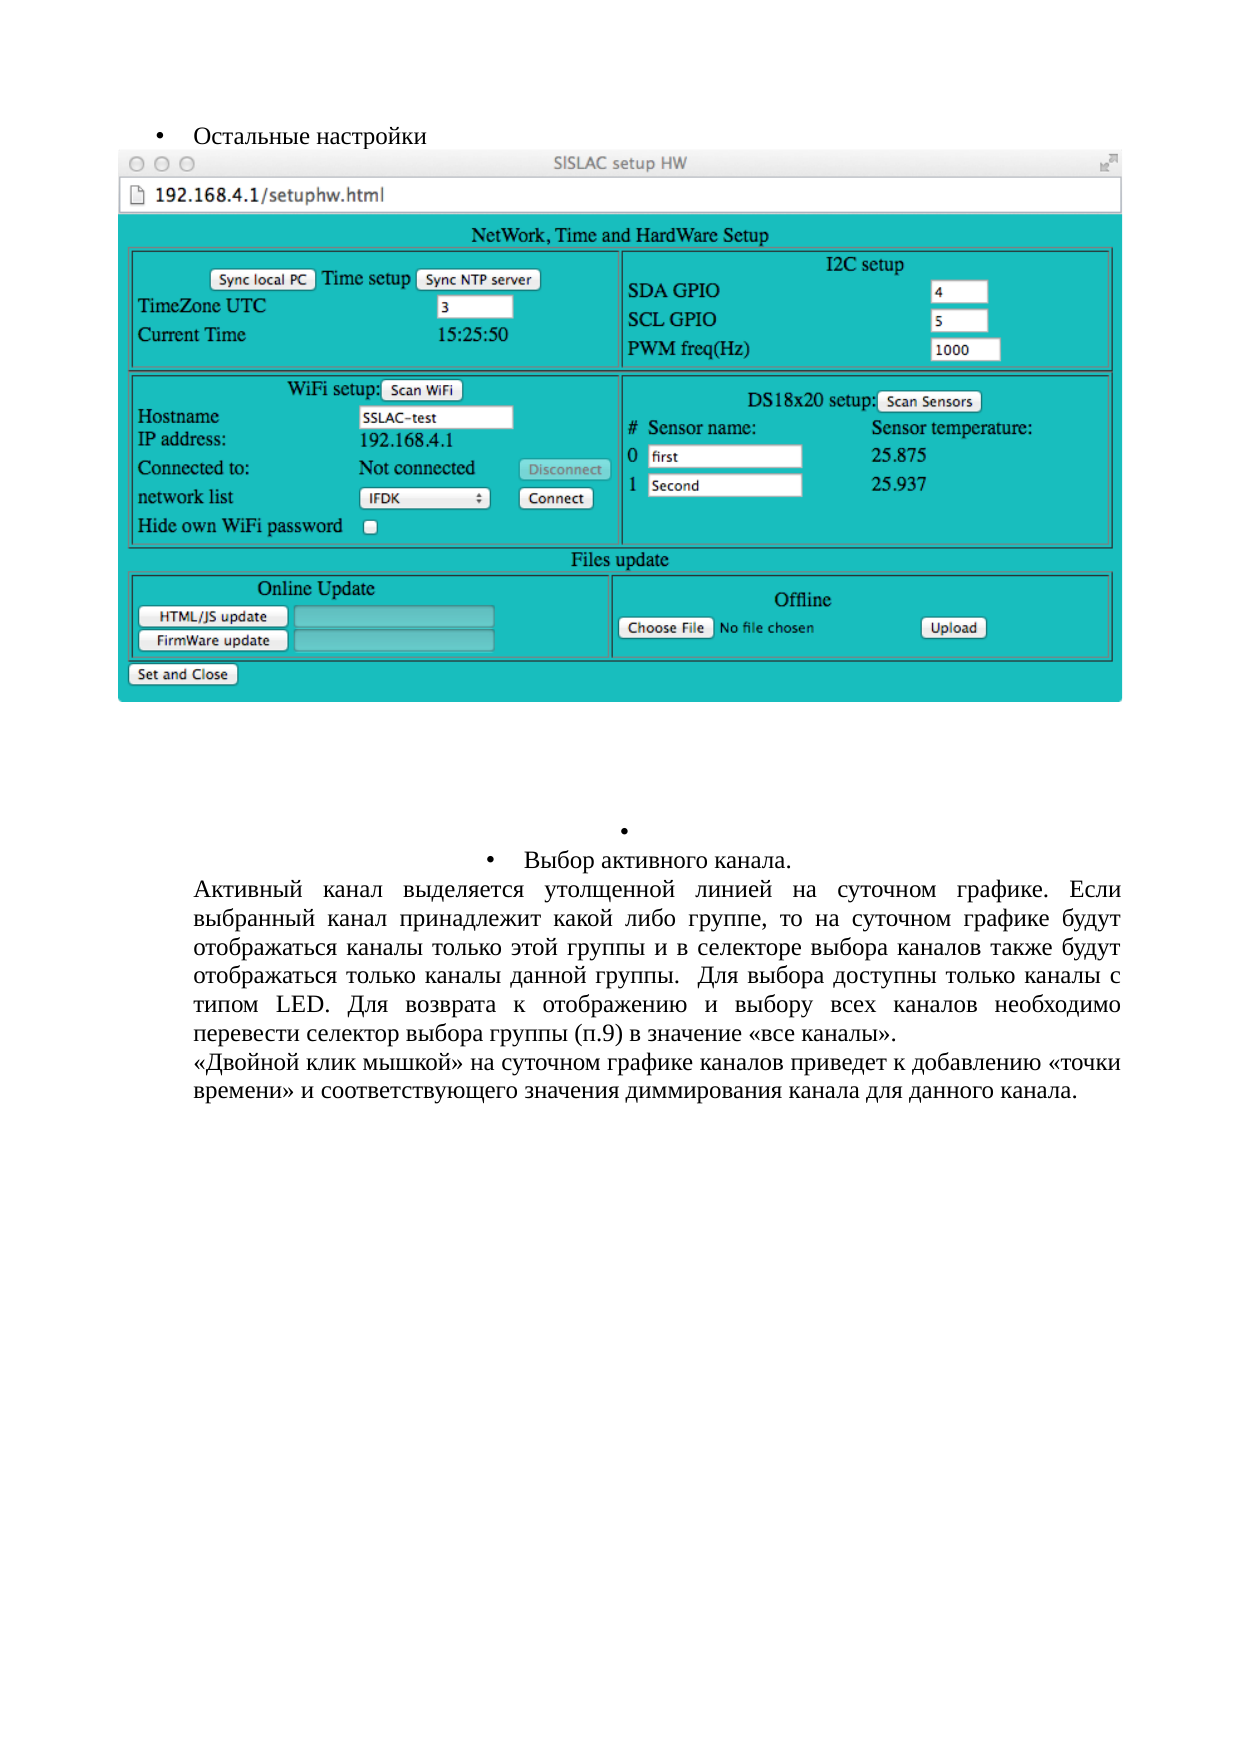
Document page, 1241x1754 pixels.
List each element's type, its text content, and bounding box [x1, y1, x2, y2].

list Выбор активного канала. [156, 846, 1122, 874]
list «Двойной клик мышкой» на суточном графике каналов приведет к добавлению «точки времени» и соответствующего значения диммирования канала для данного канала. [156, 1047, 1122, 1104]
list Активный канал выделяется утолщенной линией на суточном графике. Если выбранный канал принадлежит какой либо группе, то на суточном графике будут отображаться каналы только этой группы и в селекторе выбора каналов также будут отображаться только каналы данной группы. Для выбора доступны только каналы с типом LED. Для возврата к отображению и выбору всех каналов необходимо перевести селектор выбора группы (п.9) в значение «все каналы». [156, 874, 1122, 1047]
picture [118, 149, 1123, 702]
list Остальные настройки [156, 121, 1122, 149]
